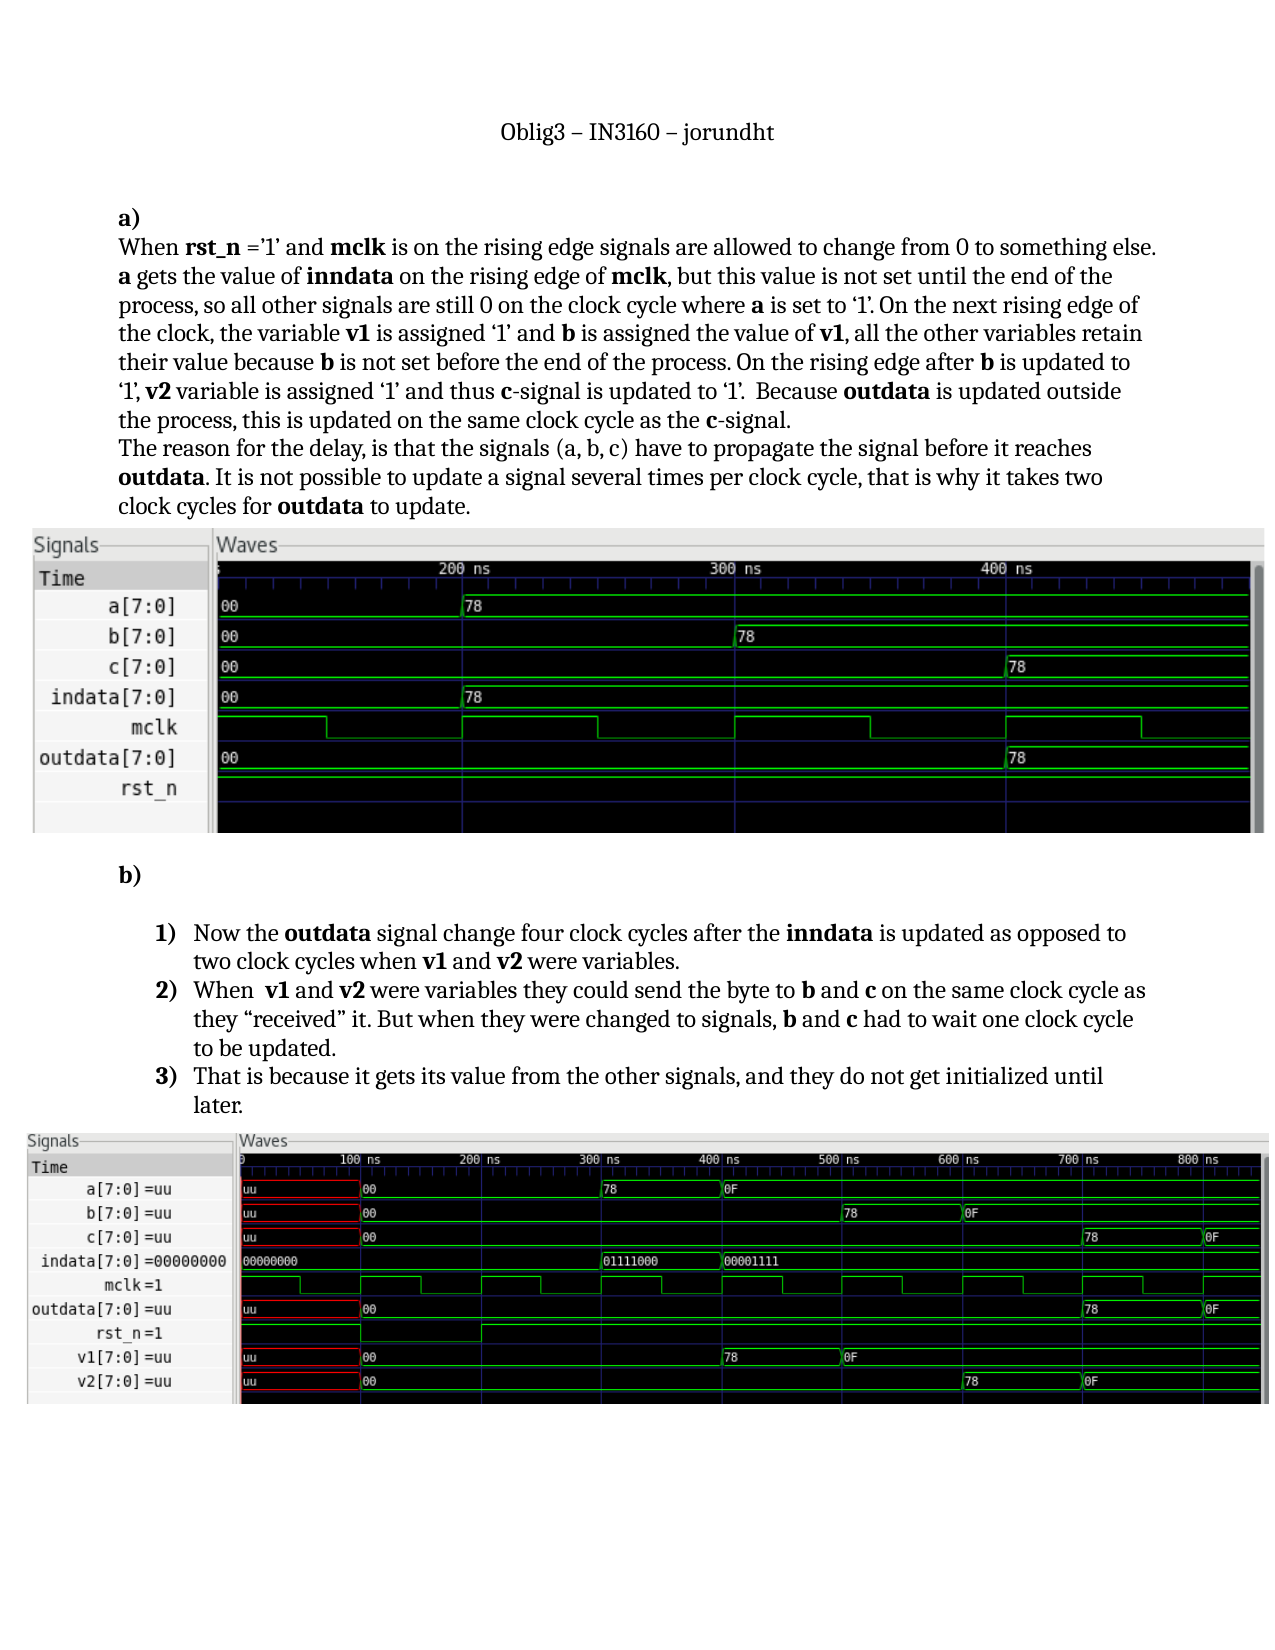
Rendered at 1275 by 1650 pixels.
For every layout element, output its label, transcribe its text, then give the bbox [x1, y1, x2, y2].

text Oblig3 – IN3160 – jorundht [118, 118, 1157, 147]
list That is because it gets its value from the other signals, and they do not get initialized until later. [156, 1062, 1157, 1120]
text The reason for the delay, is that the signals (a, b, c) have to propagate the signal before it reaches outdata. It is not possible to update a signal several times per clock cycle, that is why it takes two clock cycles for outdata to update. [118, 434, 1157, 521]
picture [26, 1133, 1269, 1404]
text When rst_n =’1’ and mclk is on the rising edge signals are allowed to change from 0 to something else. a gets the value of inndata on the rising edge of mclk, but this value is not set until the end of the process, so all other signals are still 0 on the clock cycle where a is set to ‘1’. On the next rising edge of the clock, the variable v1 is assigned ‘1’ and b is assigned the value of v1, all the other variables retain their value because b is not set before the end of the process. On the rising edge after b is updated to ‘1’, v2 variable is assigned ‘1’ and thus c-signal is updated to ‘1’. Because outdata is updated outside the process, this is updated on the same clock cycle as the c-signal. [118, 233, 1157, 434]
picture [32, 528, 1265, 833]
list When v1 and v2 were variables they could send the byte to b and c on the same clock cycle as they “received” it. But when they were changed to signals, b and c had to wait one clock cycle to be updated. [156, 976, 1157, 1062]
text b) [118, 861, 1157, 890]
list Now the outdata signal change four clock cycles after the inndata is updated as opposed to two clock cycles when v1 and v2 were variables. [156, 918, 1157, 976]
text a) [118, 204, 1157, 233]
